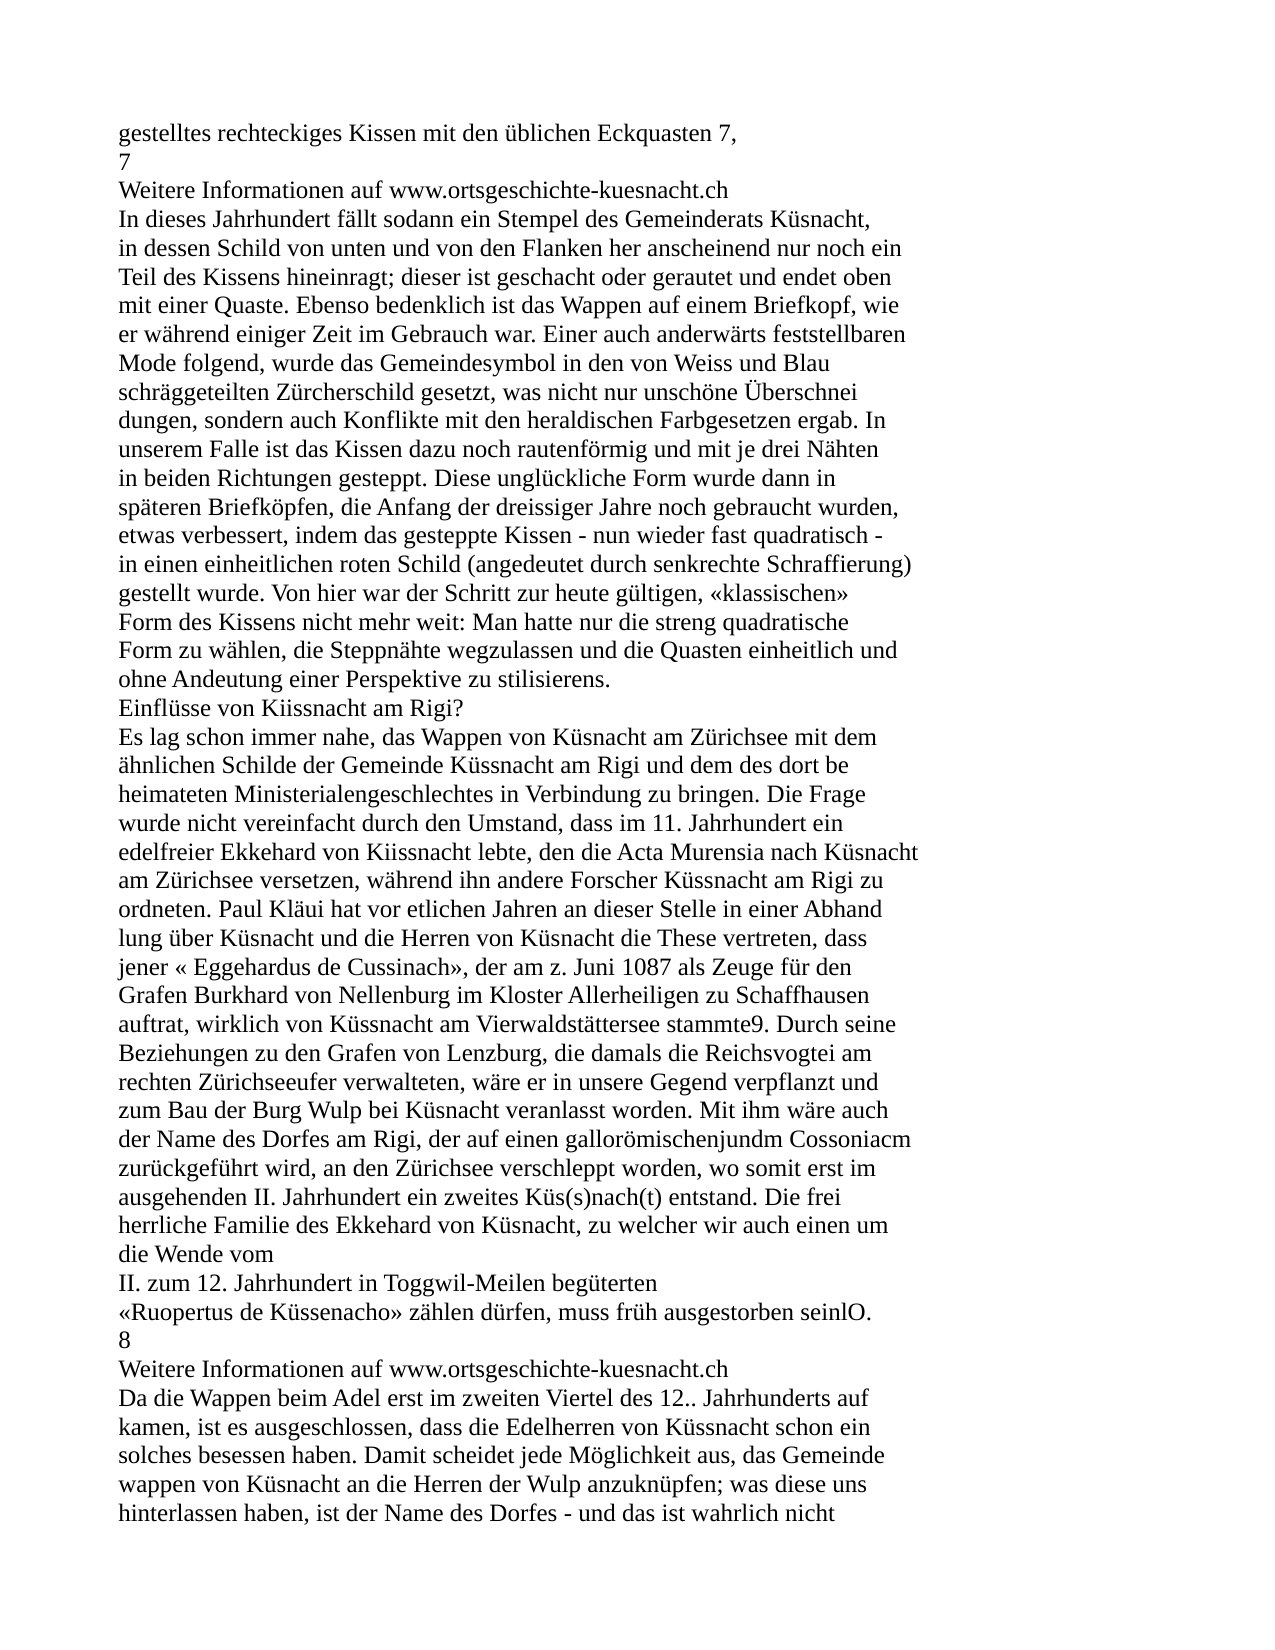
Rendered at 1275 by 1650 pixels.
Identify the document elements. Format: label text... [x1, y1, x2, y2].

text Grafen Burkhard von Nellenburg im Kloster Allerheiligen zu Schaffhausen [118, 981, 1157, 1009]
text späteren Briefköpfen, die Anfang der dreissiger Jahre noch gebraucht wurden, [118, 492, 1157, 521]
text Einflüsse von Kiissnacht am Rigi? [118, 693, 1157, 722]
text kamen, ist es ausgeschlossen, dass die Edelherren von Küssnacht schon ein [118, 1412, 1157, 1441]
text zum Bau der Burg Wulp bei Küsnacht veranlasst worden. Mit ihm wäre auch [118, 1096, 1157, 1124]
text Weitere Informationen auf www.ortsgeschichte-kuesnacht.ch [118, 176, 1157, 204]
text II. zum 12. Jahrhundert in Toggwil-Meilen begüterten [118, 1268, 1157, 1297]
text heimateten Ministerialengeschlechtes in Verbindung zu bringen. Die Frage [118, 779, 1157, 808]
text rechten Zürichseeufer verwalteten, wäre er in unsere Gegend verpflanzt und [118, 1067, 1157, 1096]
text herrliche Familie des Ekkehard von Küsnacht, zu welcher wir auch einen um [118, 1211, 1157, 1239]
text gestellt wurde. Von hier war der Schritt zur heute gültigen, «klassischen» [118, 578, 1157, 607]
text gestelltes rechteckiges Kissen mit den üblichen Eckquasten 7, [118, 118, 1157, 147]
text am Zürichsee versetzen, während ihn andere Forscher Küssnacht am Rigi zu­ [118, 866, 1157, 894]
text auftrat, wirklich von Küssnacht am Vierwaldstättersee stammte9. Durch seine [118, 1009, 1157, 1038]
text ausgehenden II. Jahrhundert ein zweites Küs(s)nach(t) entstand. Die frei­ [118, 1182, 1157, 1211]
text dungen, sondern auch Konflikte mit den heraldischen Farbgesetzen ergab. In [118, 406, 1157, 434]
text 7 [118, 147, 1157, 176]
text Mode folgend, wurde das Gemeindesymbol in den von Weiss und Blau [118, 348, 1157, 377]
text hinterlassen haben, ist der Name des Dorfes - und das ist wahrlich nicht [118, 1498, 1157, 1527]
text ähnlichen Schilde der Gemeinde Küssnacht am Rigi und dem des dort be­ [118, 751, 1157, 779]
text ohne Andeutung einer Perspektive zu stilisierens. [118, 664, 1157, 693]
text Da die Wappen beim Adel erst im zweiten Viertel des 12.. Jahrhunderts auf­ [118, 1383, 1157, 1412]
text die Wende vom [118, 1239, 1157, 1268]
text Form des Kissens nicht mehr weit: Man hatte nur die streng quadratische [118, 607, 1157, 636]
text in beiden Richtungen gesteppt. Diese unglückliche Form wurde dann in [118, 463, 1157, 492]
text er während einiger Zeit im Gebrauch war. Einer auch anderwärts feststellbaren [118, 319, 1157, 348]
text edelfreier Ekkehard von Kiissnacht lebte, den die Acta Murensia nach Küsnacht [118, 837, 1157, 866]
text jener « Eggehardus de Cussinach», der am z. Juni 1087 als Zeuge für den [118, 952, 1157, 981]
text wappen von Küsnacht an die Herren der Wulp anzuknüpfen; was diese uns [118, 1469, 1157, 1498]
text Form zu wählen, die Steppnähte wegzulassen und die Quasten einheitlich und [118, 636, 1157, 664]
text ordneten. Paul Kläui hat vor etlichen Jahren an dieser Stelle in einer Abhand­ [118, 894, 1157, 923]
text «Ruopertus de Küssenacho» zählen dürfen, muss früh ausgestorben seinlO. [118, 1297, 1157, 1326]
text schräggeteilten Zürcherschild gesetzt, was nicht nur unschöne Überschnei­ [118, 377, 1157, 406]
text solches besessen haben. Damit scheidet jede Möglichkeit aus, das Gemeinde­ [118, 1441, 1157, 1469]
text 8 [118, 1326, 1157, 1354]
text In dieses Jahrhundert fällt sodann ein Stempel des Gemeinderats Küsnacht, [118, 204, 1157, 233]
text Beziehungen zu den Grafen von Lenzburg, die damals die Reichsvogtei am [118, 1038, 1157, 1067]
text in dessen Schild von unten und von den Flanken her anscheinend nur noch ein [118, 233, 1157, 262]
text lung über Küsnacht und die Herren von Küsnacht die These vertreten, dass [118, 923, 1157, 952]
text Weitere Informationen auf www.ortsgeschichte-kuesnacht.ch [118, 1354, 1157, 1383]
text mit einer Quaste. Ebenso bedenklich ist das Wappen auf einem Briefkopf, wie [118, 291, 1157, 319]
text Es lag schon immer nahe, das Wappen von Küsnacht am Zürichsee mit dem [118, 722, 1157, 751]
text der Name des Dorfes am Rigi, der auf einen gallorömischenjundm Cossoniacm [118, 1124, 1157, 1153]
text etwas verbessert, indem das gesteppte Kissen - nun wieder fast quadratisch - [118, 521, 1157, 549]
text zurückgeführt wird, an den Zürichsee verschleppt worden, wo somit erst im [118, 1153, 1157, 1182]
text Teil des Kissens hineinragt; dieser ist geschacht oder gerautet und endet oben [118, 262, 1157, 291]
text in einen einheitlichen roten Schild (angedeutet durch senkrechte Schraffierung) [118, 549, 1157, 578]
text unserem Falle ist das Kissen dazu noch rautenförmig und mit je drei Nähten [118, 434, 1157, 463]
text wurde nicht vereinfacht durch den Umstand, dass im 11. Jahrhundert ein [118, 808, 1157, 837]
